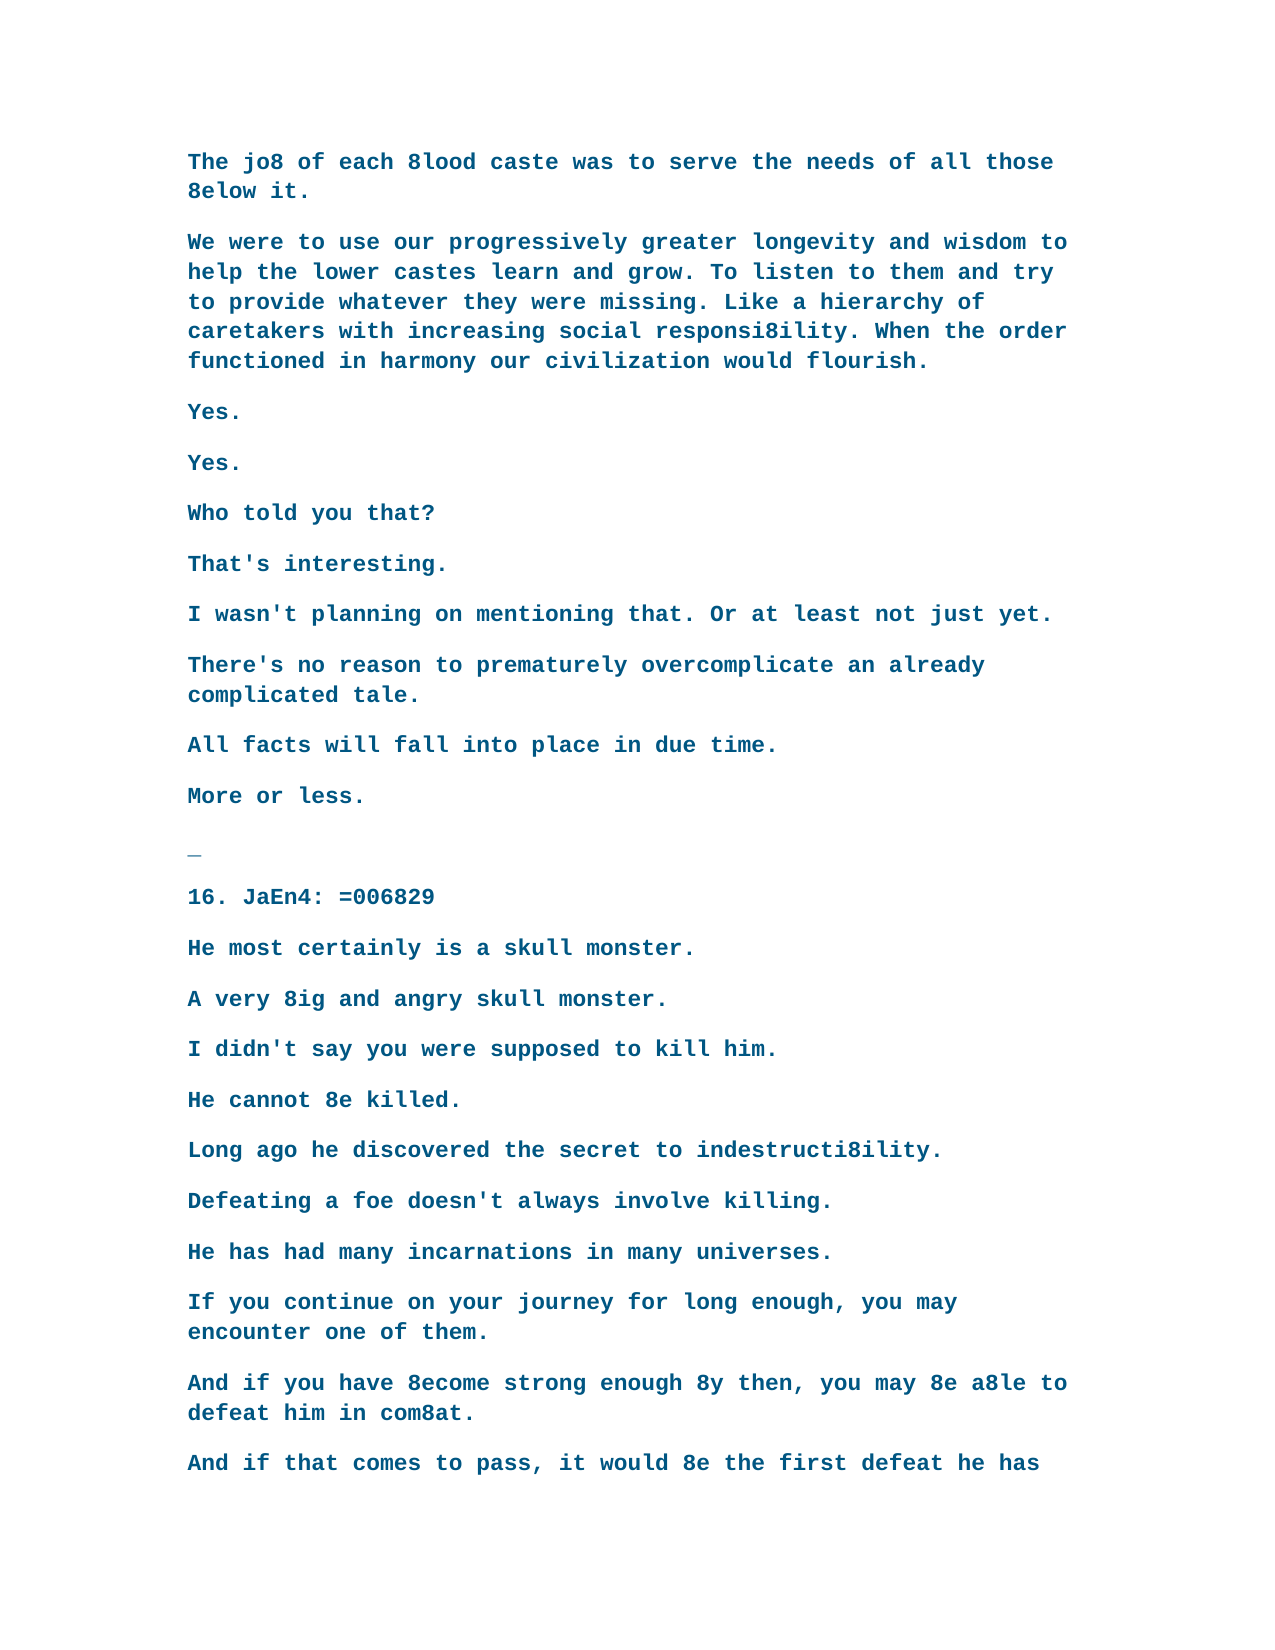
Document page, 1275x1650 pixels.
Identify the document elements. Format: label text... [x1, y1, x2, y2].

text And if you have 8ecome strong enough 8y then, you may 8e a8le to defeat him in com8at. [187, 1371, 1087, 1427]
text A very 8ig and angry skull monster. [187, 987, 1087, 1013]
text I didn't say you were supposed to kill him. [187, 1037, 1087, 1063]
text There's no reason to prematurely overcomplicate an already complicated tale. [187, 653, 1087, 709]
text We were to use our progressively greater longevity and wisdom to help the lower castes learn and grow. To listen to them and try to provide whatever they were missing. Like a hierarchy of caretakers with increasing social responsi8ility. When the order functioned in harmony our civilization would flourish. [187, 230, 1087, 376]
text He cannot 8e killed. [187, 1088, 1087, 1114]
text More or less. [187, 784, 1087, 810]
text If you continue on your journey for long enough, you may encounter one of them. [187, 1291, 1087, 1346]
text I wasn't planning on mentioning that. Or at least not just yet. [187, 603, 1087, 629]
text Defeating a foe doesn't always involve killing. [187, 1189, 1087, 1215]
text Long ago he discovered the secret to indestructi8ility. [187, 1139, 1087, 1165]
text 16. JaEn4: =006829 [187, 886, 1087, 912]
text _ [187, 835, 1087, 861]
text That's interesting. [187, 552, 1087, 578]
text The jo8 of each 8lood caste was to serve the needs of all those 8elow it. [187, 150, 1087, 206]
text All facts will fall into place in due time. [187, 734, 1087, 760]
text Who told you that? [187, 501, 1087, 527]
text Yes. [187, 400, 1087, 426]
text He most certainly is a skull monster. [187, 936, 1087, 962]
text He has had many incarnations in many universes. [187, 1240, 1087, 1266]
text Yes. [187, 451, 1087, 477]
text And if that comes to pass, it would 8e the first defeat he has [187, 1451, 1087, 1477]
